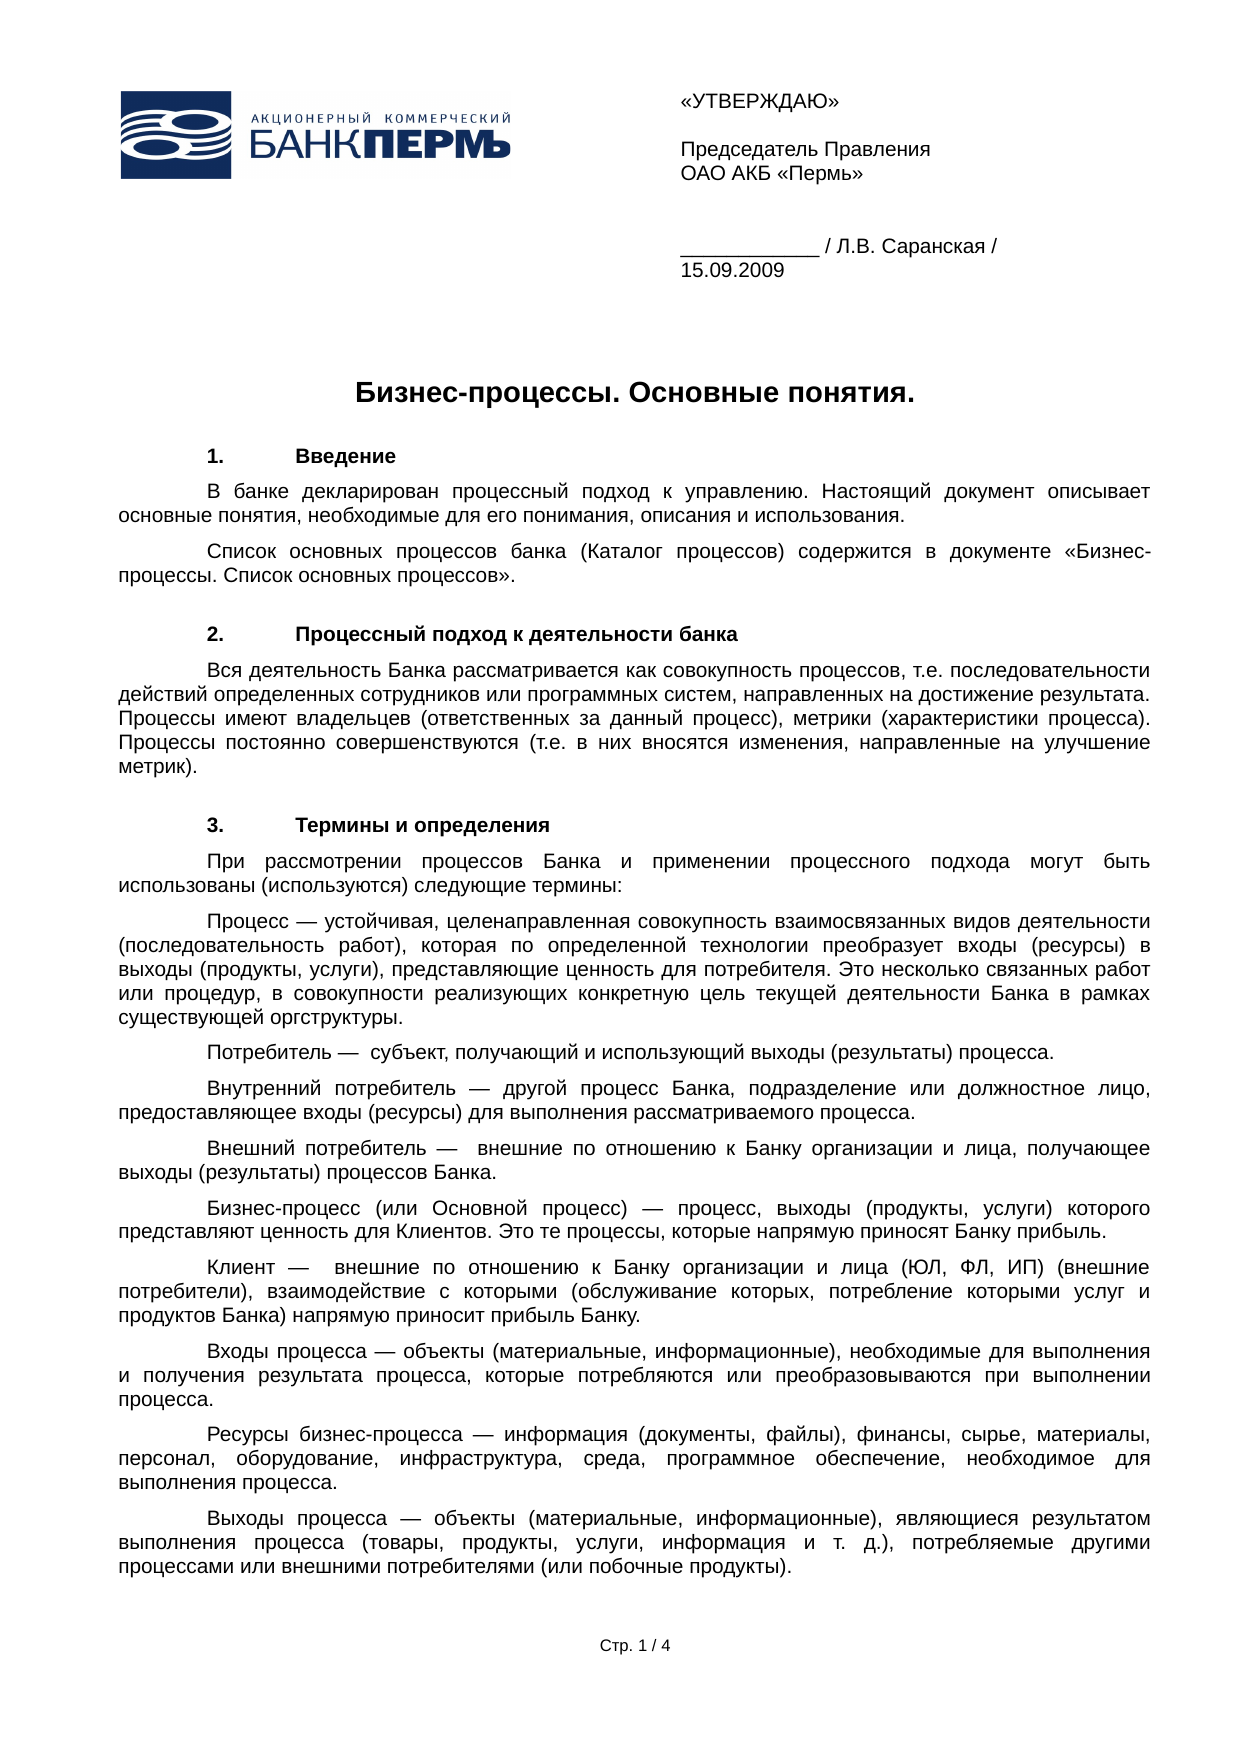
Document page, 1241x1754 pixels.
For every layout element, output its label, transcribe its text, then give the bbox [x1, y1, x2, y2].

table_header [569, 89, 669, 234]
text Клиент — внешние по отношению к Банку организации и лица (ЮЛ, ФЛ, ИП) (внешние потребители), взаимодействие с которыми (обслуживание которых, потребление которыми услуг и продуктов Банка) напрямую приносит прибыль Банку. [118, 1255, 1152, 1327]
table_cell ____________ / Л.В. Саранская / 15.09.2009 [669, 234, 1093, 282]
table_header [118, 89, 569, 234]
subtitle Процессный подход к деятельности банка [118, 622, 1152, 646]
text Бизнес-процесс (или Основной процесс) — процесс, выходы (продукты, услуги) которого представляют ценность для Клиентов. Это те процессы, которые напрямую приносят Банку прибыль. [118, 1195, 1152, 1243]
text Выходы процесса — объекты (материальные, информационные), являющиеся результатом выполнения процесса (товары, продукты, услуги, информация и т. д.), потребляемые другими процессами или внешними потребителями (или побочные продукты). [118, 1506, 1152, 1578]
text Потребитель — субъект, получающий и использующий выходы (результаты) процесса. [118, 1040, 1152, 1064]
table_cell [118, 234, 569, 282]
title Бизнес-процессы. Основные понятия. [118, 374, 1152, 408]
text Входы процесса — объекты (материальные, информационные), необходимые для выполнения и получения результата процесса, которые потребляются или преобразовываются при выполнении процесса. [118, 1339, 1152, 1411]
text Список основных процессов банка (Каталог процессов) содержится в документе «Бизнес-процессы. Список основных процессов». [118, 539, 1152, 587]
text При рассмотрении процессов Банка и применении процессного подхода могут быть использованы (используются) следующие термины: [118, 849, 1152, 897]
text В банке декларирован процессный подход к управлению. Настоящий документ описывает основные понятия, необходимые для его понимания, описания и использования. [118, 479, 1152, 527]
text Внутренний потребитель — другой процесс Банка, подразделение или должностное лицо, предоставляющее входы (ресурсы) для выполнения рассматриваемого процесса. [118, 1076, 1152, 1124]
picture [120, 91, 511, 179]
table_header «УТВЕРЖДАЮ» Председатель Правления ОАО АКБ «Пермь» [669, 89, 1093, 234]
text Внешний потребитель — внешние по отношению к Банку организации и лица, получающее выходы (результаты) процессов Банка. [118, 1136, 1152, 1183]
text Процесс — устойчивая, целенаправленная совокупность взаимосвязанных видов деятельности (последовательность работ), которая по определенной технологии преобразует входы (ресурсы) в выходы (продукты, услуги), представляющие ценность для потребителя. Это несколько связанных работ или процедур, в совокупности реализующих конкретную цель текущей деятельности Банка в рамках существующей оргструктуры. [118, 909, 1152, 1028]
text Вся деятельность Банка рассматривается как совокупность процессов, т.е. последовательности действий определенных сотрудников или программных систем, направленных на достижение результата. Процессы имеют владельцев (ответственных за данный процесс), метрики (характеристики процесса). Процессы постоянно совершенствуются (т.е. в них вносятся изменения, направленные на улучшение метрик). [118, 658, 1152, 778]
subtitle Введение [118, 443, 1152, 467]
text Ресурсы бизнес-процесса — информация (документы, файлы), финансы, сырье, материалы, персонал, оборудование, инфраструктура, среда, программное обеспечение, необходимое для выполнения процесса. [118, 1422, 1152, 1494]
table_cell [569, 234, 669, 282]
subtitle Термины и определения [118, 813, 1152, 837]
